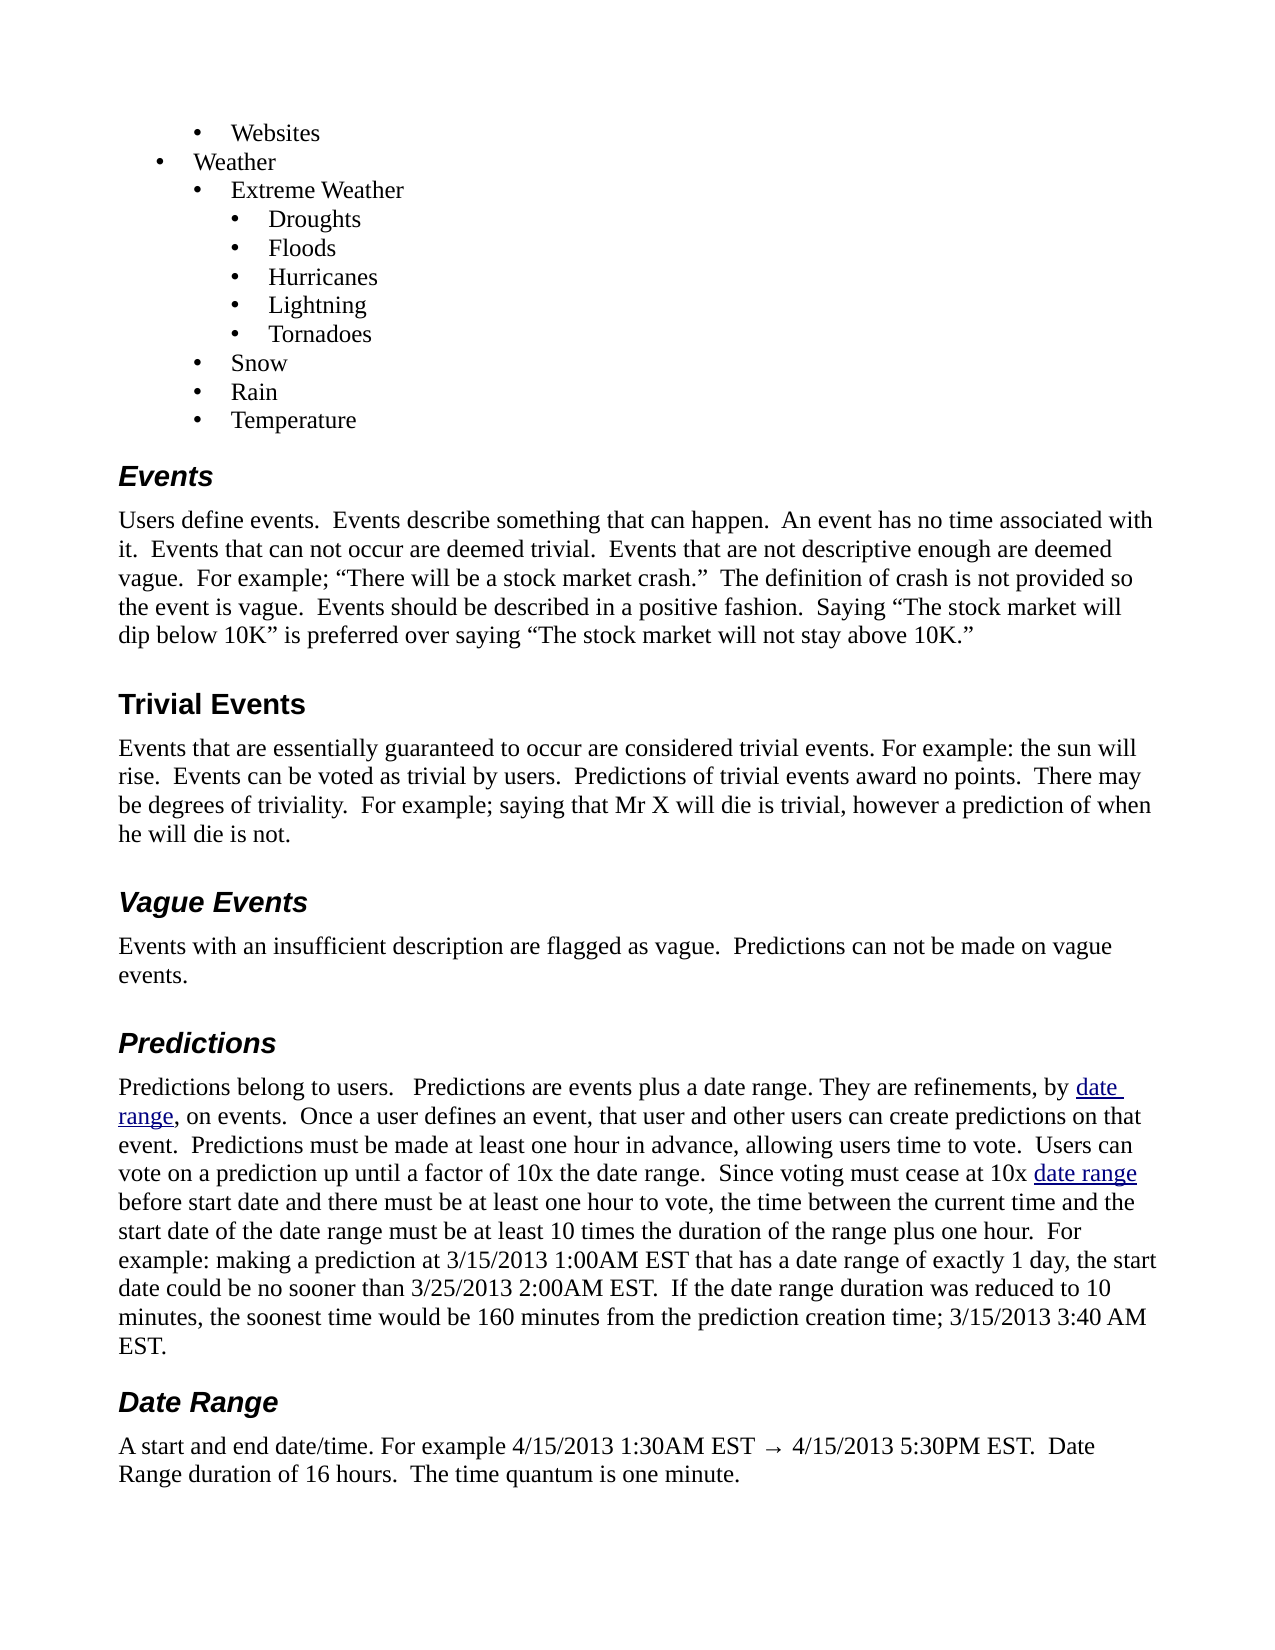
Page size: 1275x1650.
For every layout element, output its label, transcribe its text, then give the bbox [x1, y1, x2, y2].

list Tornadoes [231, 319, 1157, 348]
text Users define events. Events describe something that can happen. An event has no time associated with it. Events that can not occur are deemed trivial. Events that are not descriptive enough are deemed vague. For example; “There will be a stock market crash.” The definition of crash is not provided so the event is vague. Events should be described in a positive fashion. Saying “The stock market will dip below 10K” is preferred over saying “The stock market will not stay above 10K.” [118, 505, 1157, 649]
list Droughts [231, 204, 1157, 233]
text A start and end date/time. For example 4/15/2013 1:30AM EST → 4/15/2013 5:30PM EST. Date Range duration of 16 hours. The time quantum is one minute. [118, 1431, 1157, 1488]
subtitle Trivial Events [118, 687, 1157, 720]
list Temperature [193, 406, 1157, 434]
subtitle Events [118, 459, 1157, 493]
list Rain [193, 377, 1157, 406]
text Events with an insufficient description are flagged as vague. Predictions can not be made on vague events. [118, 931, 1157, 989]
list Hurricanes [231, 262, 1157, 291]
list Websites [193, 118, 1157, 147]
list Snow [193, 348, 1157, 377]
subtitle Vague Events [118, 885, 1157, 919]
list Lightning [231, 291, 1157, 319]
list Floods [231, 233, 1157, 262]
list Weather [156, 147, 1157, 176]
text Predictions belong to users. Predictions are events plus a date range. They are refinements, by date range, on events. Once a user defines an event, that user and other users can create predictions on that event. Predictions must be made at least one hour in advance, allowing users time to vote. Users can vote on a prediction up until a factor of 10x the date range. Since voting must cease at 10x date range before start date and there must be at least one hour to vote, the time between the current time and the start date of the date range must be at least 10 times the duration of the range plus one hour. For example: making a prediction at 3/15/2013 1:00AM EST that has a date range of exactly 1 day, the start date could be no sooner than 3/25/2013 2:00AM EST. If the date range duration was reduced to 10 minutes, the soonest time would be 160 minutes from the prediction creation time; 3/15/2013 3:40 AM EST. [118, 1072, 1157, 1360]
subtitle Predictions [118, 1026, 1157, 1060]
subtitle Date Range [118, 1385, 1157, 1418]
list Extreme Weather [193, 176, 1157, 204]
text Events that are essentially guaranteed to occur are considered trivial events. For example: the sun will rise. Events can be voted as trivial by users. Predictions of trivial events award no points. There may be degrees of triviality. For example; saying that Mr X will die is trivial, however a prediction of when he will die is not. [118, 733, 1157, 848]
